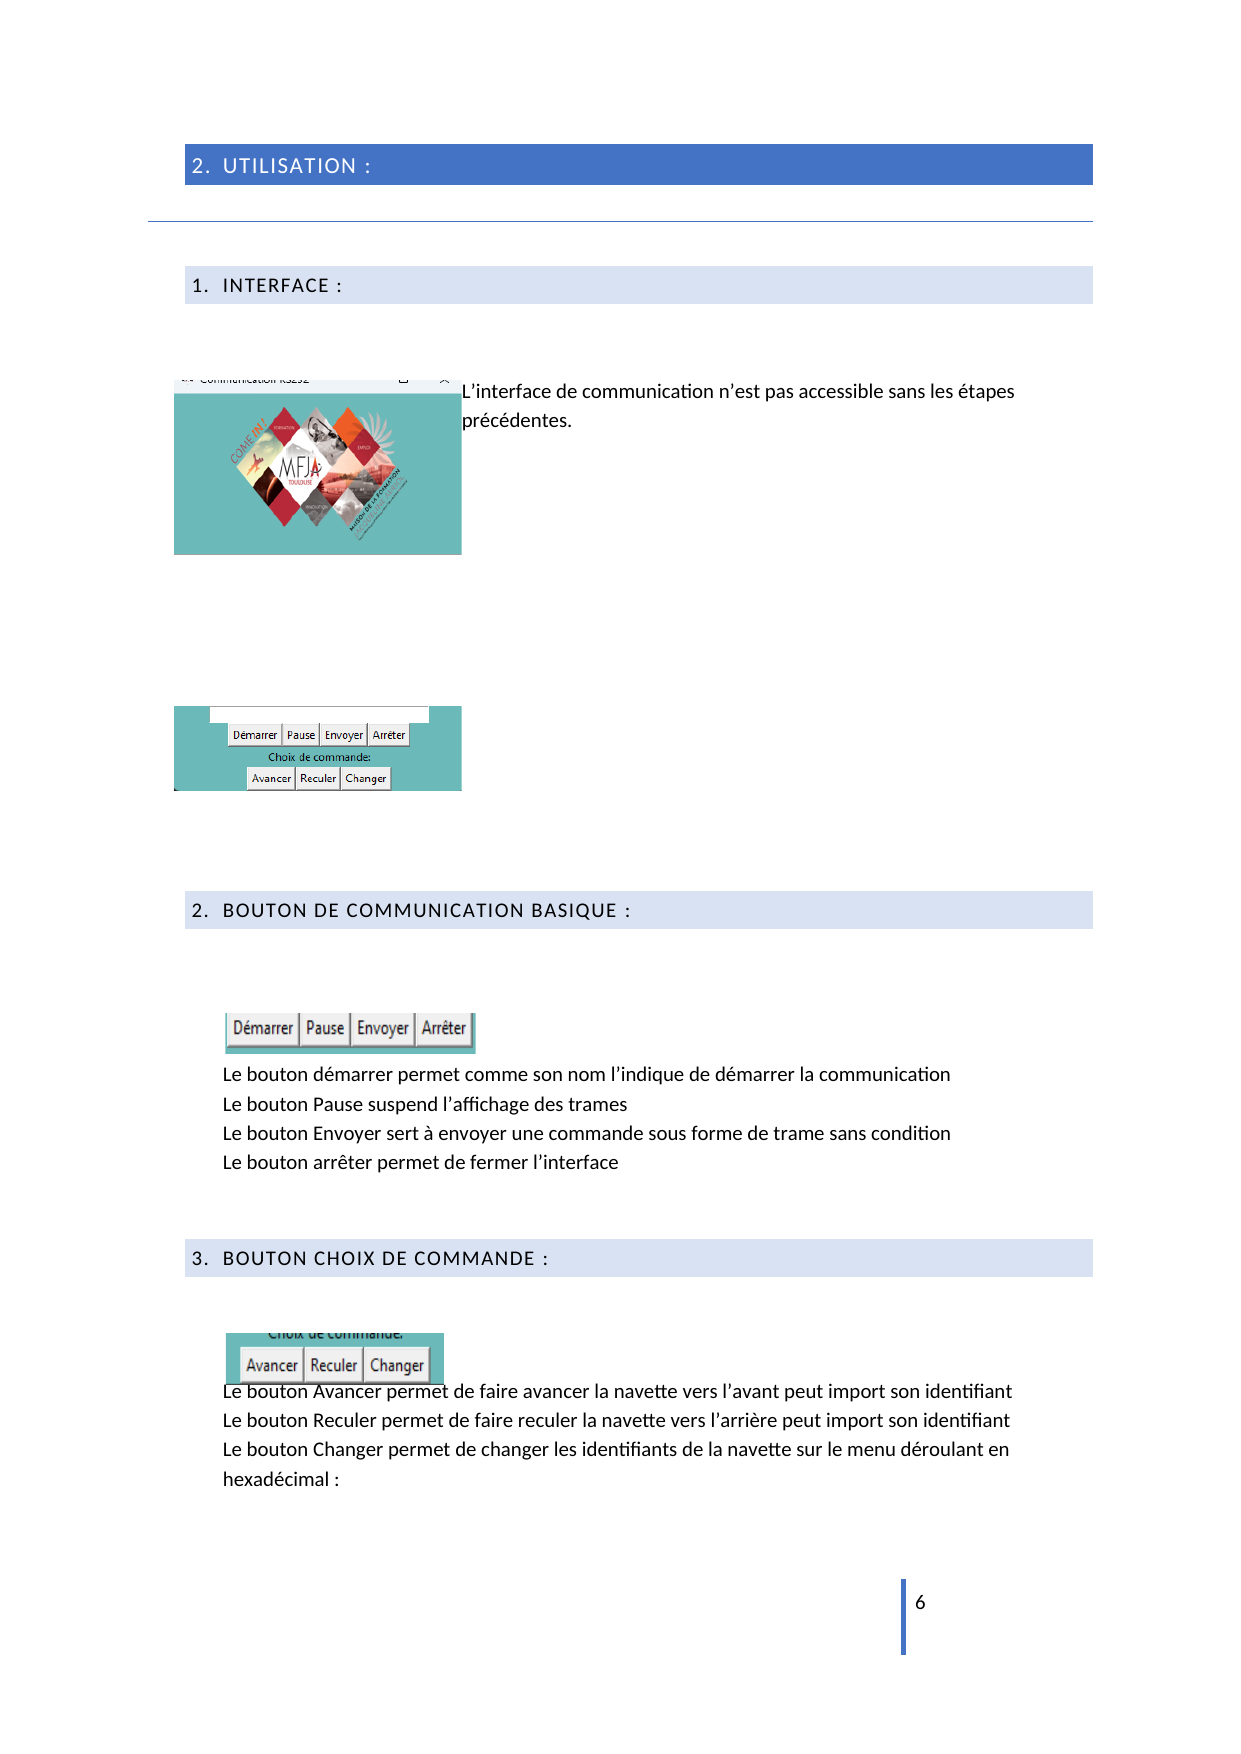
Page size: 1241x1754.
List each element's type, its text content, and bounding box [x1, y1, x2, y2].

list Bouton de communication basique : [191, 897, 1086, 922]
list Bouton Choix de commande : [191, 1245, 1086, 1270]
text L’interface de communication n’est pas accessible sans les étapes précédentes. [148, 378, 1093, 433]
list Le bouton Avancer permet de faire avancer la navette vers l’avant peut import son identifiant [223, 1378, 1093, 1404]
list Interface : [191, 272, 1086, 297]
list Utilisation : [191, 151, 1086, 179]
list Le bouton Pause suspend l’affichage des trames [223, 1091, 1093, 1116]
list Le bouton Changer permet de changer les identifiants de la navette sur le menu déroulant en hexadécimal : [223, 1437, 1093, 1491]
list Le bouton arrêter permet de fermer l’interface [223, 1149, 1093, 1174]
list Le bouton démarrer permet comme son nom l’indique de démarrer la communication [223, 1062, 1093, 1087]
list Le bouton Reculer permet de faire reculer la navette vers l’arrière peut import son identifiant [223, 1407, 1093, 1433]
list Le bouton Envoyer sert à envoyer une commande sous forme de trame sans condition [223, 1120, 1093, 1145]
